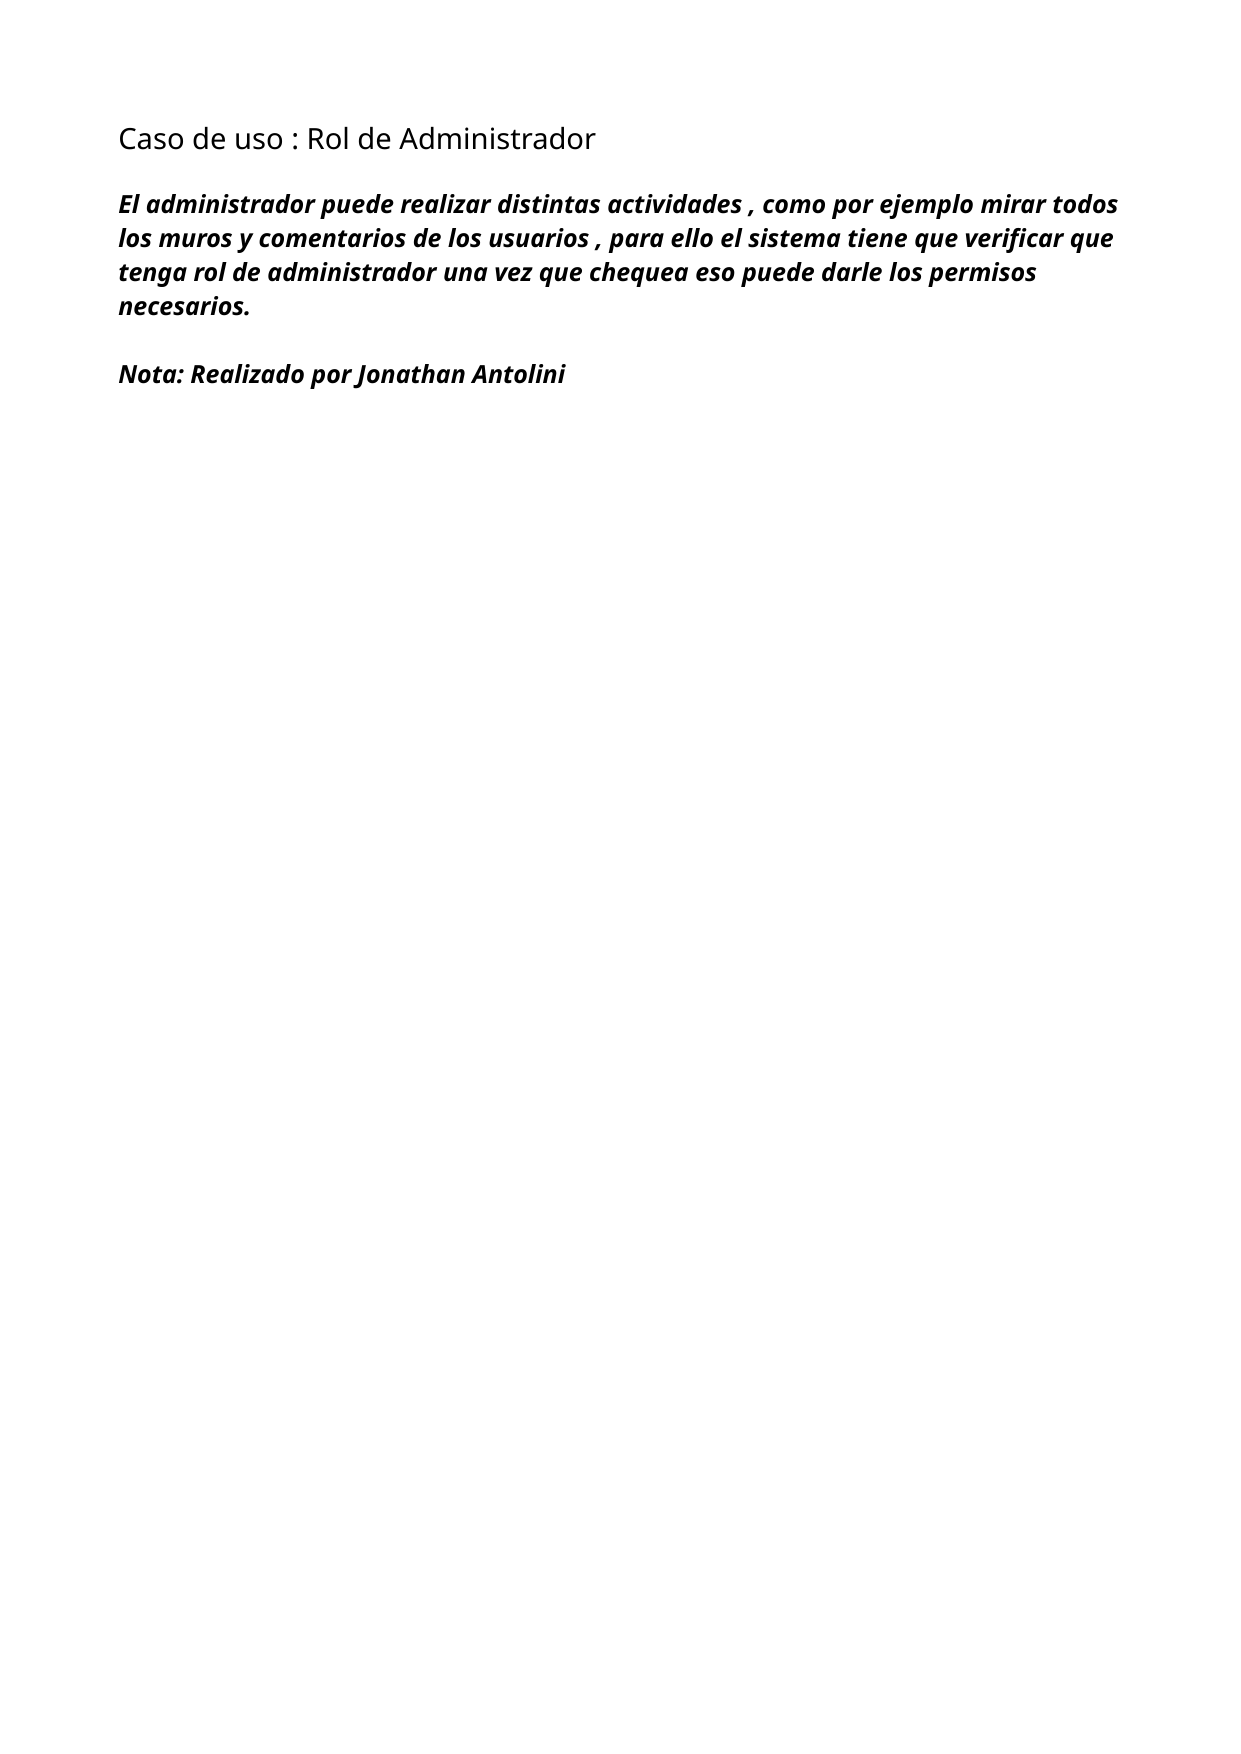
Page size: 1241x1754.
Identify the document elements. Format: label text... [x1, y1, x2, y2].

text Nota: Realizado por Jonathan Antolini [118, 357, 1122, 391]
text Caso de uso : Rol de Administrador [118, 118, 1122, 158]
text El administrador puede realizar distintas actividades , como por ejemplo mirar todos los muros y comentarios de los usuarios , para ello el sistema tiene que verificar que tenga rol de administrador una vez que chequea eso puede darle los permisos necesarios. [118, 187, 1122, 323]
